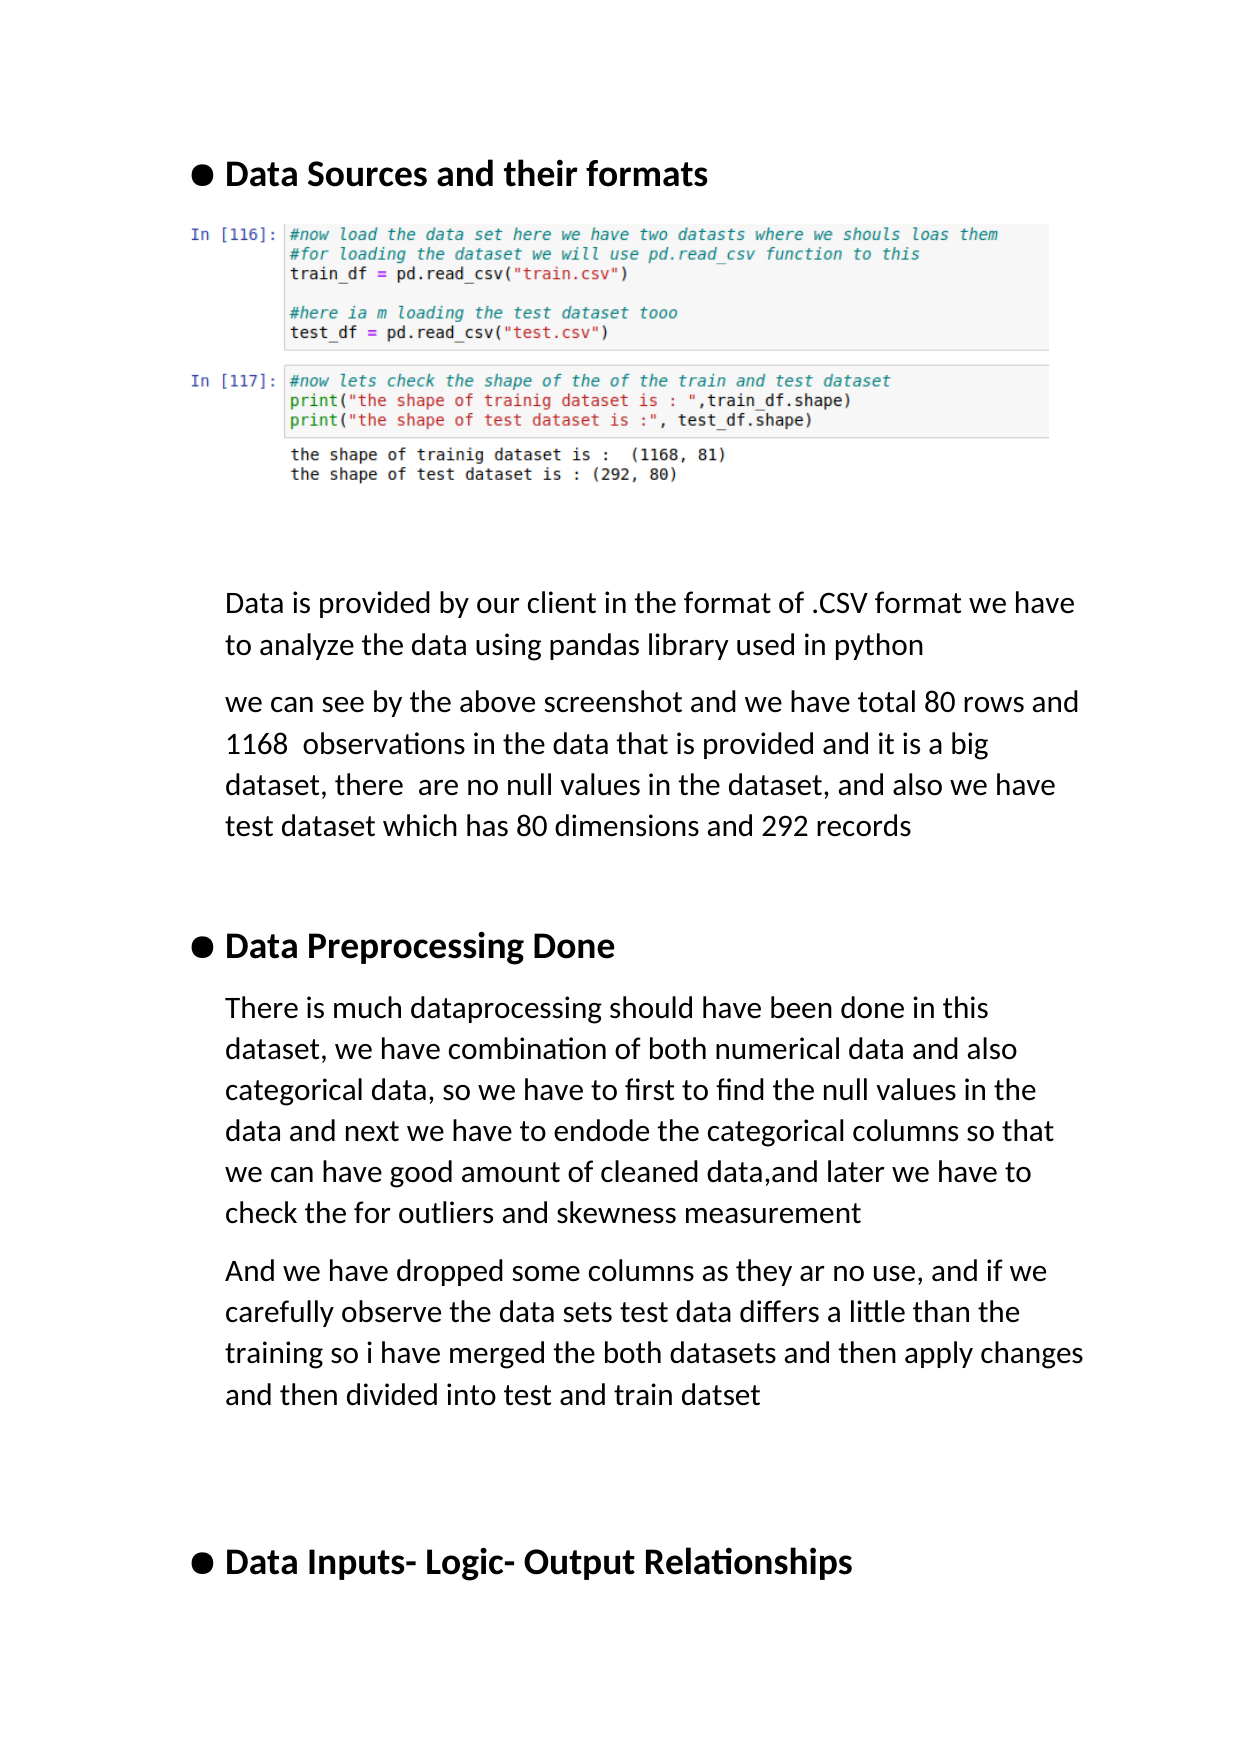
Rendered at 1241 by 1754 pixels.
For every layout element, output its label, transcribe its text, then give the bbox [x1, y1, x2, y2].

picture [184, 224, 1050, 503]
text we can see by the above screenshot and we have total 80 rows and 1168 observations in the data that is provided and it is a big dataset, there are no null values in the dataset, and also we have test dataset which has 80 dimensions and 292 records [225, 683, 1090, 844]
list Data Preprocessing Done [187, 922, 1090, 967]
text Data is provided by our client in the format of .CSV format we have to analyze the data using pandas library used in python [225, 584, 1090, 663]
text There is much dataprocessing should have been done in this dataset, we have combination of both numerical data and also categorical data, so we have to first to find the null values in the data and next we have to endode the categorical columns so that we can have good amount of cleaned data,and later we have to check the for outliers and skewness measurement [225, 988, 1090, 1232]
list Data Sources and their formats [187, 150, 1090, 196]
list Data Inputs- Logic- Output Relationships [187, 1538, 1090, 1584]
text And we have dropped some columns as they ar no use, and if we carefully observe the data sets test data differs a little than the training so i have merged the both datasets and then apply changes and then divided into test and train datset [225, 1251, 1090, 1413]
